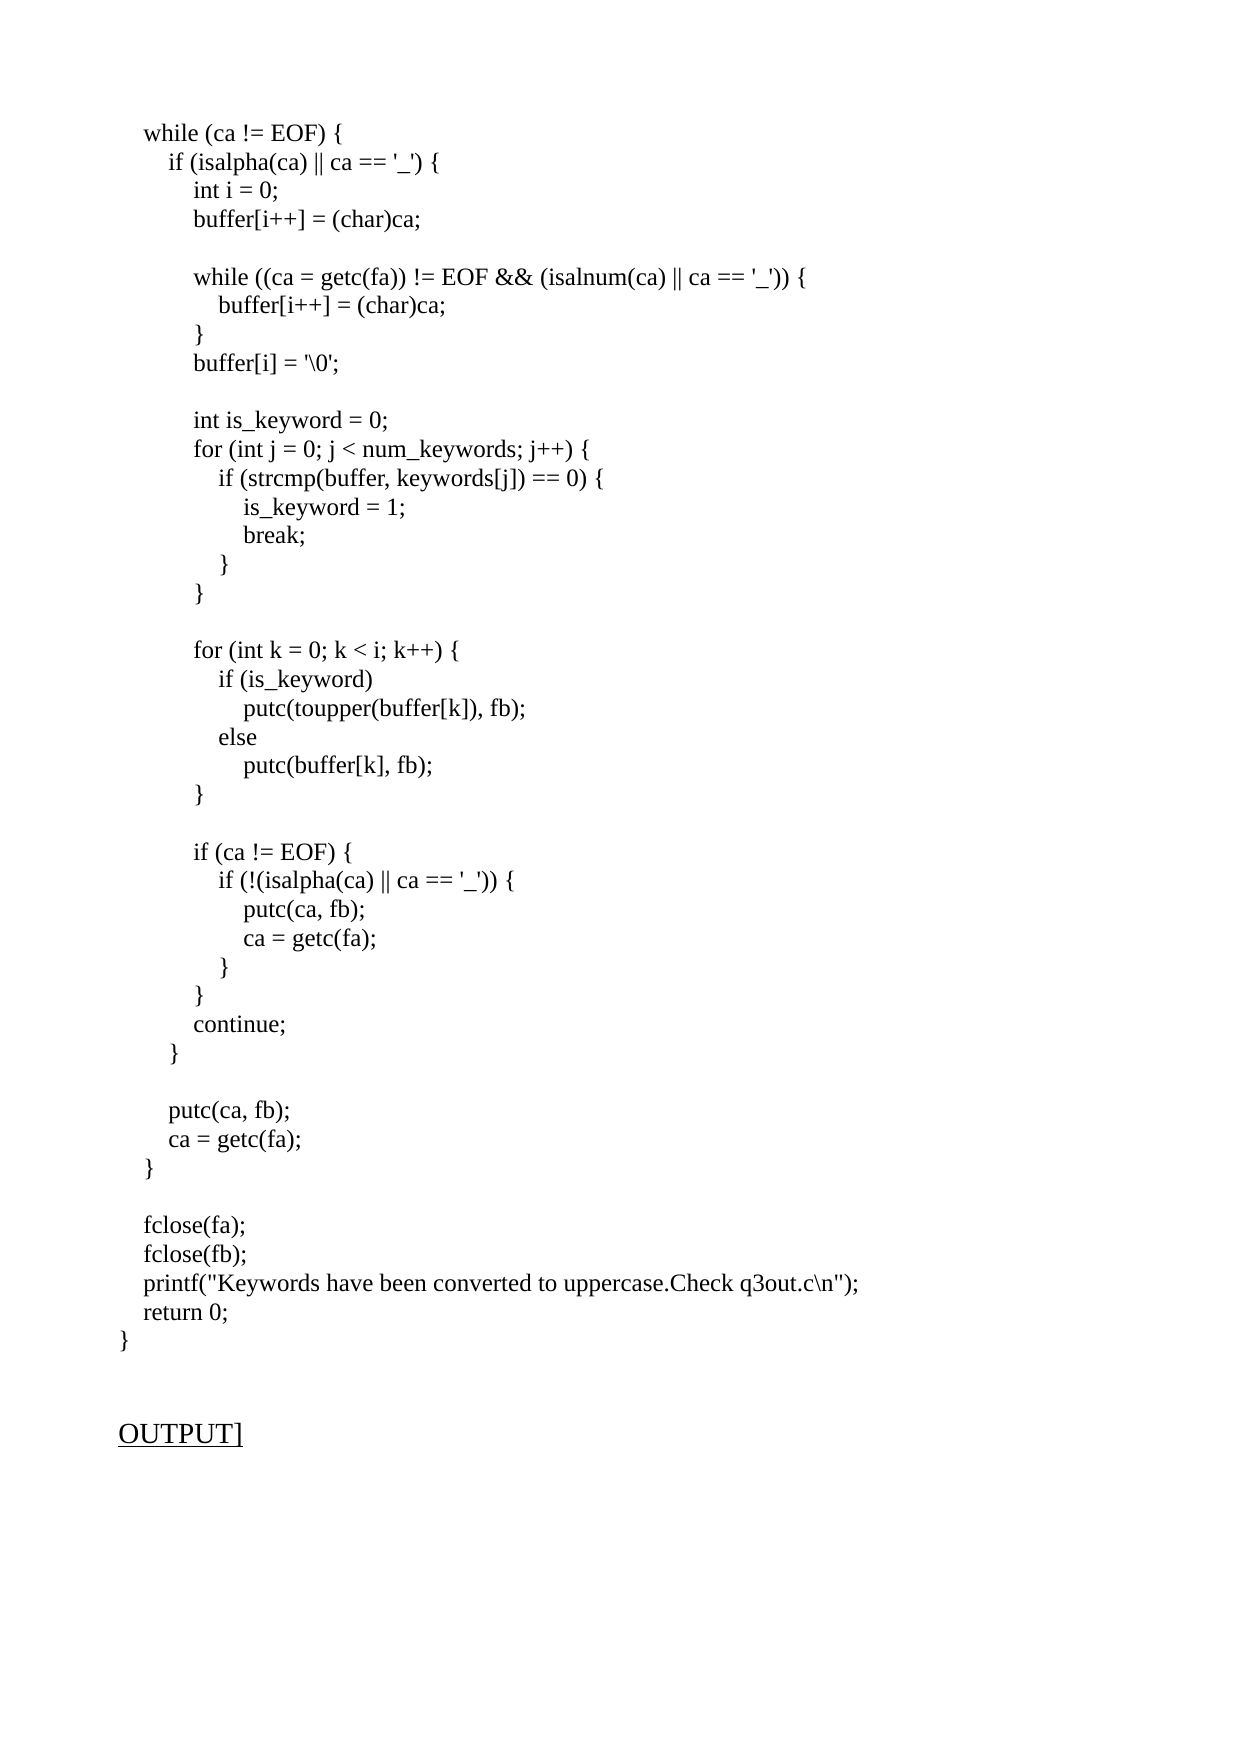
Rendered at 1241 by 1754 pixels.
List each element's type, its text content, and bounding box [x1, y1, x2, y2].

text if (is_keyword) [118, 664, 1122, 693]
text } [118, 1326, 1122, 1354]
text putc(toupper(buffer[k]), fb); [118, 693, 1122, 722]
text if (strcmp(buffer, keywords[j]) == 0) { [118, 463, 1122, 492]
text continue; [118, 1009, 1122, 1038]
text buffer[i] = '\0'; [118, 348, 1122, 377]
text ca = getc(fa); [118, 923, 1122, 952]
text while ((ca = getc(fa)) != EOF && (isalnum(ca) || ca == '_')) { [118, 262, 1122, 291]
text int is_keyword = 0; [118, 406, 1122, 434]
text putc(ca, fb); [118, 1096, 1122, 1124]
text buffer[i++] = (char)ca; [118, 291, 1122, 319]
text for (int j = 0; j < num_keywords; j++) { [118, 434, 1122, 463]
text } [118, 779, 1122, 808]
text is_keyword = 1; [118, 492, 1122, 521]
text } [118, 1153, 1122, 1182]
text putc(ca, fb); [118, 894, 1122, 923]
text } [118, 952, 1122, 981]
text ca = getc(fa); [118, 1124, 1122, 1153]
text OUTPUT] [118, 1417, 1122, 1484]
text } [118, 578, 1122, 607]
text } [118, 549, 1122, 578]
text int i = 0; [118, 176, 1122, 204]
text return 0; [118, 1297, 1122, 1326]
text for (int k = 0; k < i; k++) { [118, 636, 1122, 664]
text if (!(isalpha(ca) || ca == '_')) { [118, 866, 1122, 894]
text break; [118, 521, 1122, 549]
text putc(buffer[k], fb); [118, 751, 1122, 779]
text printf("Keywords have been converted to uppercase.Check q3out.c\n"); [118, 1268, 1122, 1297]
text fclose(fa); [118, 1211, 1122, 1239]
text } [118, 981, 1122, 1009]
text buffer[i++] = (char)ca; [118, 204, 1122, 233]
text } [118, 1038, 1122, 1067]
text fclose(fb); [118, 1239, 1122, 1268]
text } [118, 319, 1122, 348]
text while (ca != EOF) { [118, 118, 1122, 147]
text else [118, 722, 1122, 751]
text if (isalpha(ca) || ca == '_') { [118, 147, 1122, 176]
text if (ca != EOF) { [118, 837, 1122, 866]
